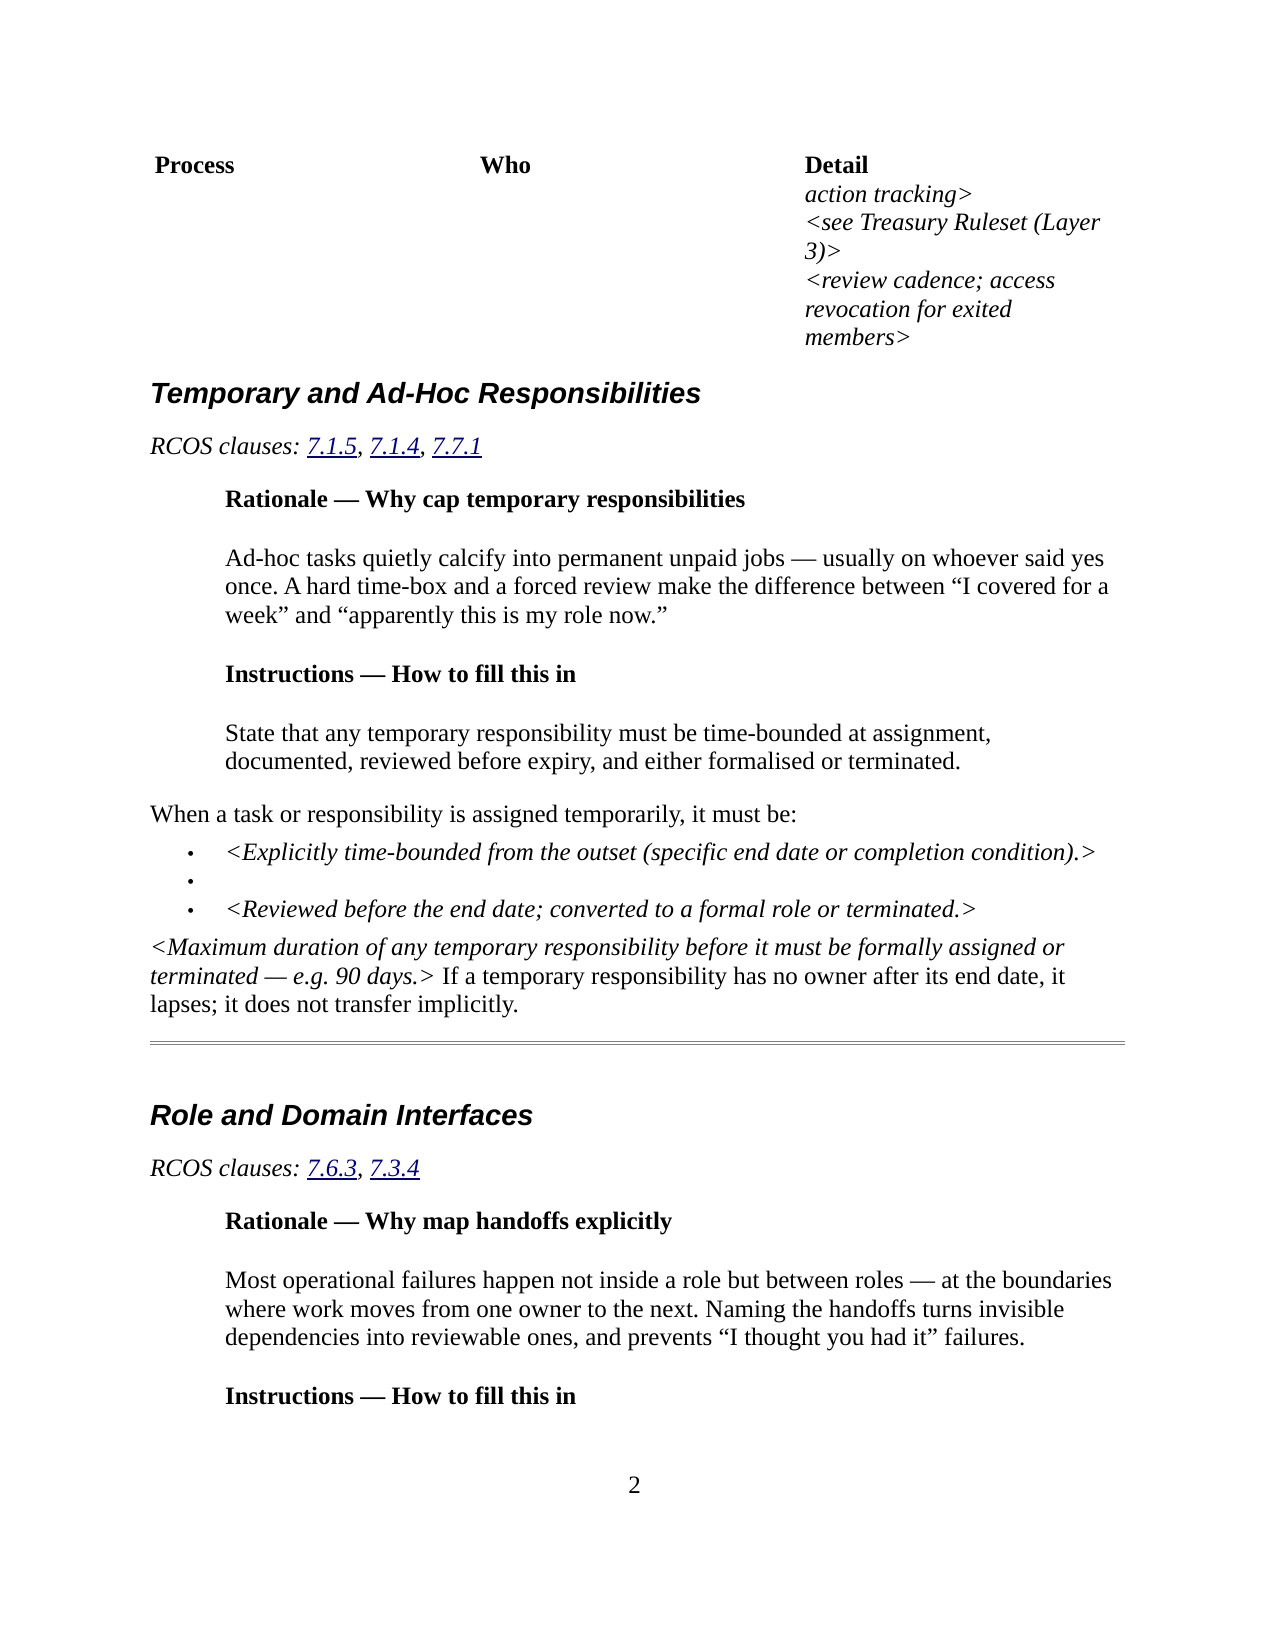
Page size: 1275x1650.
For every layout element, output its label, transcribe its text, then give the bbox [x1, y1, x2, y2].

text Rationale — Why map handoffs explicitly [225, 1206, 1125, 1235]
table_cell [150, 265, 475, 351]
table_cell [150, 179, 475, 207]
list <Explicitly time-bounded from the outset (specific end date or completion condition).> [187, 837, 1125, 866]
table_cell action tracking> [800, 179, 1125, 207]
list <Reviewed before the end date; converted to a formal role or terminated.> [187, 894, 1125, 923]
table_cell [475, 208, 800, 265]
text <Maximum duration of any temporary responsibility before it must be formally assigned or terminated — e.g. 90 days.> If a temporary responsibility has no owner after its end date, it lapses; it does not transfer implicitly. [150, 932, 1125, 1018]
table_cell [475, 179, 800, 207]
text Rationale — Why cap temporary responsibilities [225, 484, 1125, 513]
table_header Who [475, 150, 800, 179]
text Instructions — How to fill this in [225, 1381, 1125, 1410]
subtitle Role and Domain Interfaces [150, 1098, 1125, 1132]
table_cell [150, 208, 475, 265]
table_cell <see Treasury Ruleset (Layer 3)> [800, 208, 1125, 265]
text RCOS clauses: 7.6.3, 7.3.4 [150, 1153, 1125, 1182]
text When a task or responsibility is assigned temporarily, it must be: [150, 799, 1125, 828]
table_header Detail [800, 150, 1125, 179]
table_cell <review cadence; access revocation for exited members> [800, 265, 1125, 351]
subtitle Temporary and Ad-Hoc Responsibilities [150, 376, 1125, 410]
text State that any temporary responsibility must be time-bounded at assignment, documented, reviewed before expiry, and either formalised or terminated. [225, 718, 1125, 775]
table_cell [475, 265, 800, 351]
text Instructions — How to fill this in [225, 659, 1125, 688]
text RCOS clauses: 7.1.5, 7.1.4, 7.7.1 [150, 431, 1125, 460]
text Ad-hoc tasks quietly calcify into permanent unpaid jobs — usually on whoever said yes once. A hard time-box and a forced review make the difference between “I covered for a week” and “apparently this is my role now.” [225, 543, 1125, 629]
table_header Process [150, 150, 475, 179]
text Most operational failures happen not inside a role but between roles — at the boundaries where work moves from one owner to the next. Naming the handoffs turns invisible dependencies into reviewable ones, and prevents “I thought you had it” failures. [225, 1265, 1125, 1351]
